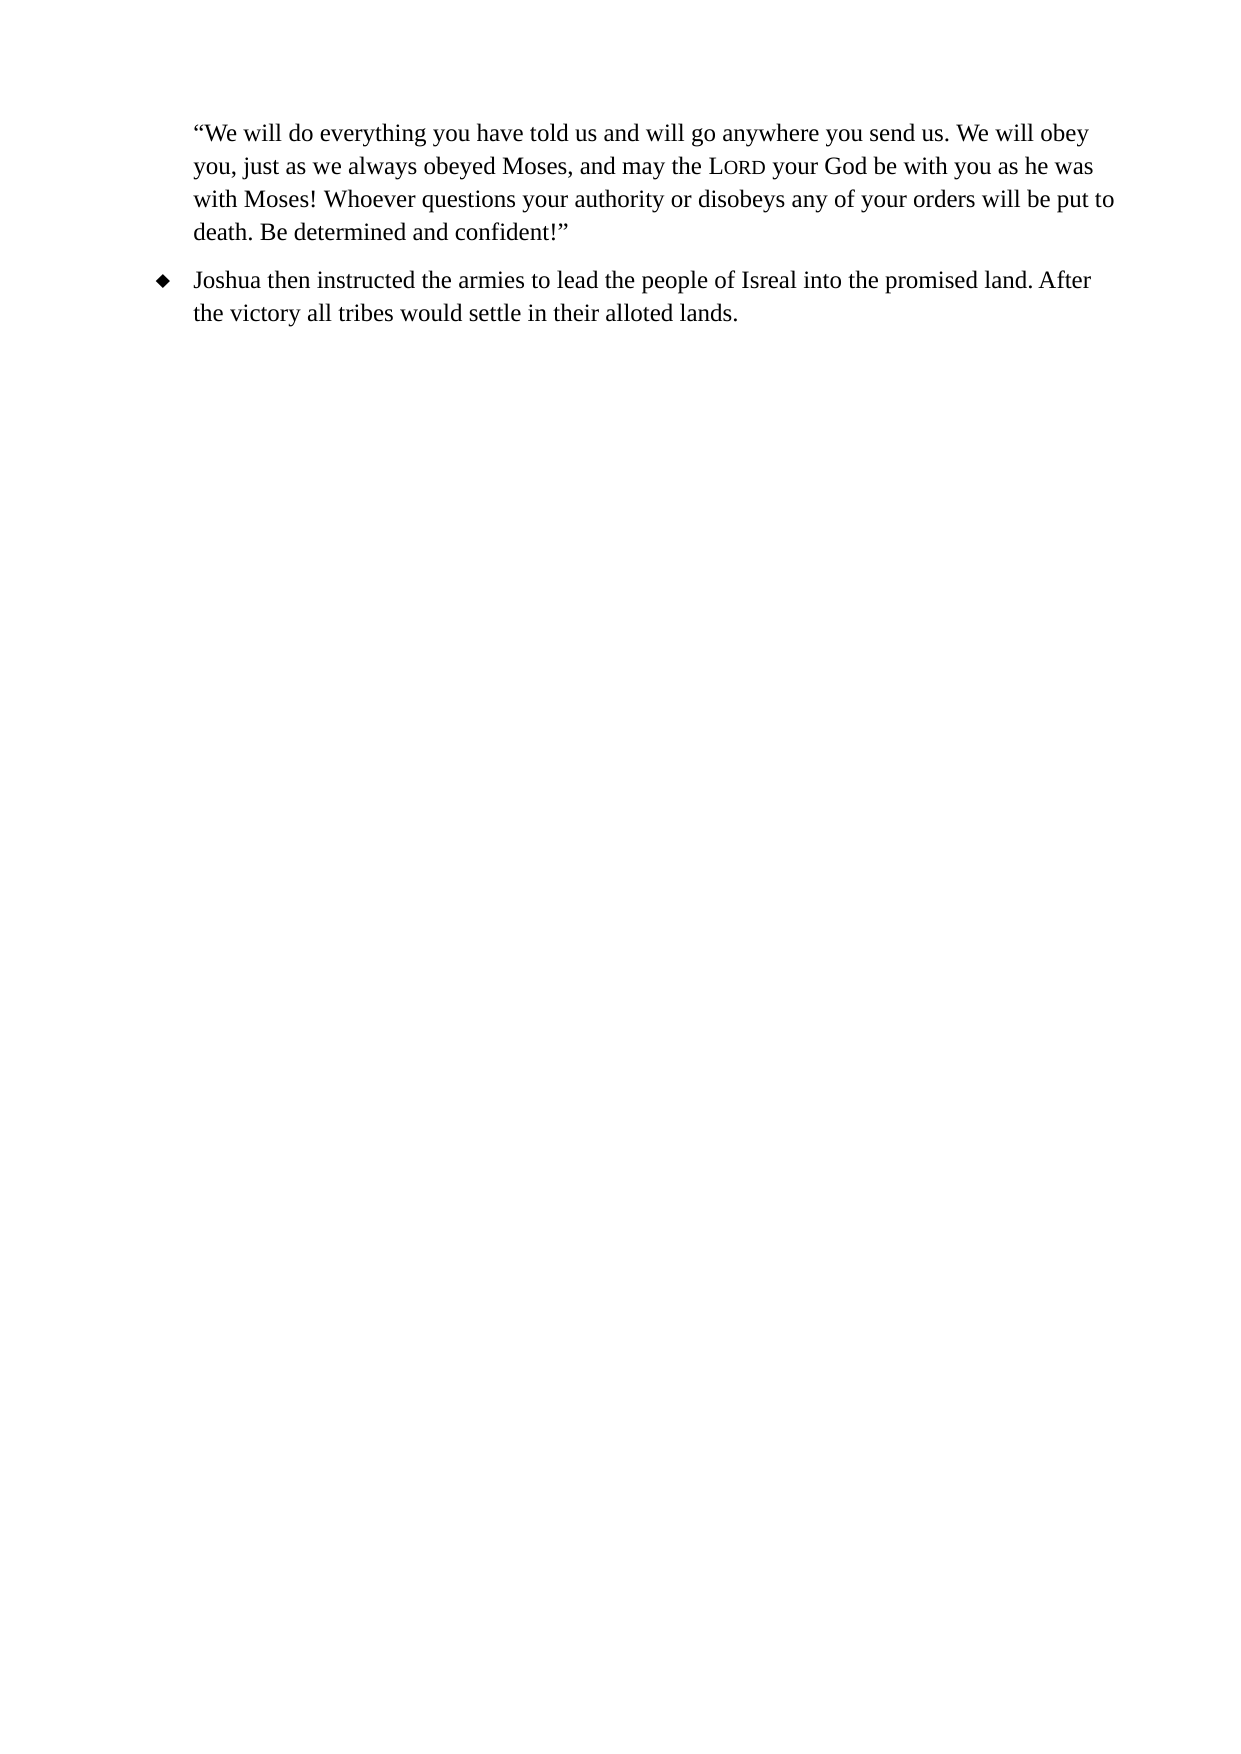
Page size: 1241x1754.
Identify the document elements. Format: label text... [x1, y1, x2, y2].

list Joshua then instructed the armies to lead the people of Isreal into the promised land. After the victory all tribes would settle in their alloted lands. [156, 265, 1122, 327]
list “We will do everything you have told us and will go anywhere you send us. We will obey you, just as we always obeyed Moses, and may the Lord your God be with you as he was with Moses! Whoever questions your authority or disobeys any of your orders will be put to death. Be determined and confident!” [156, 118, 1122, 246]
